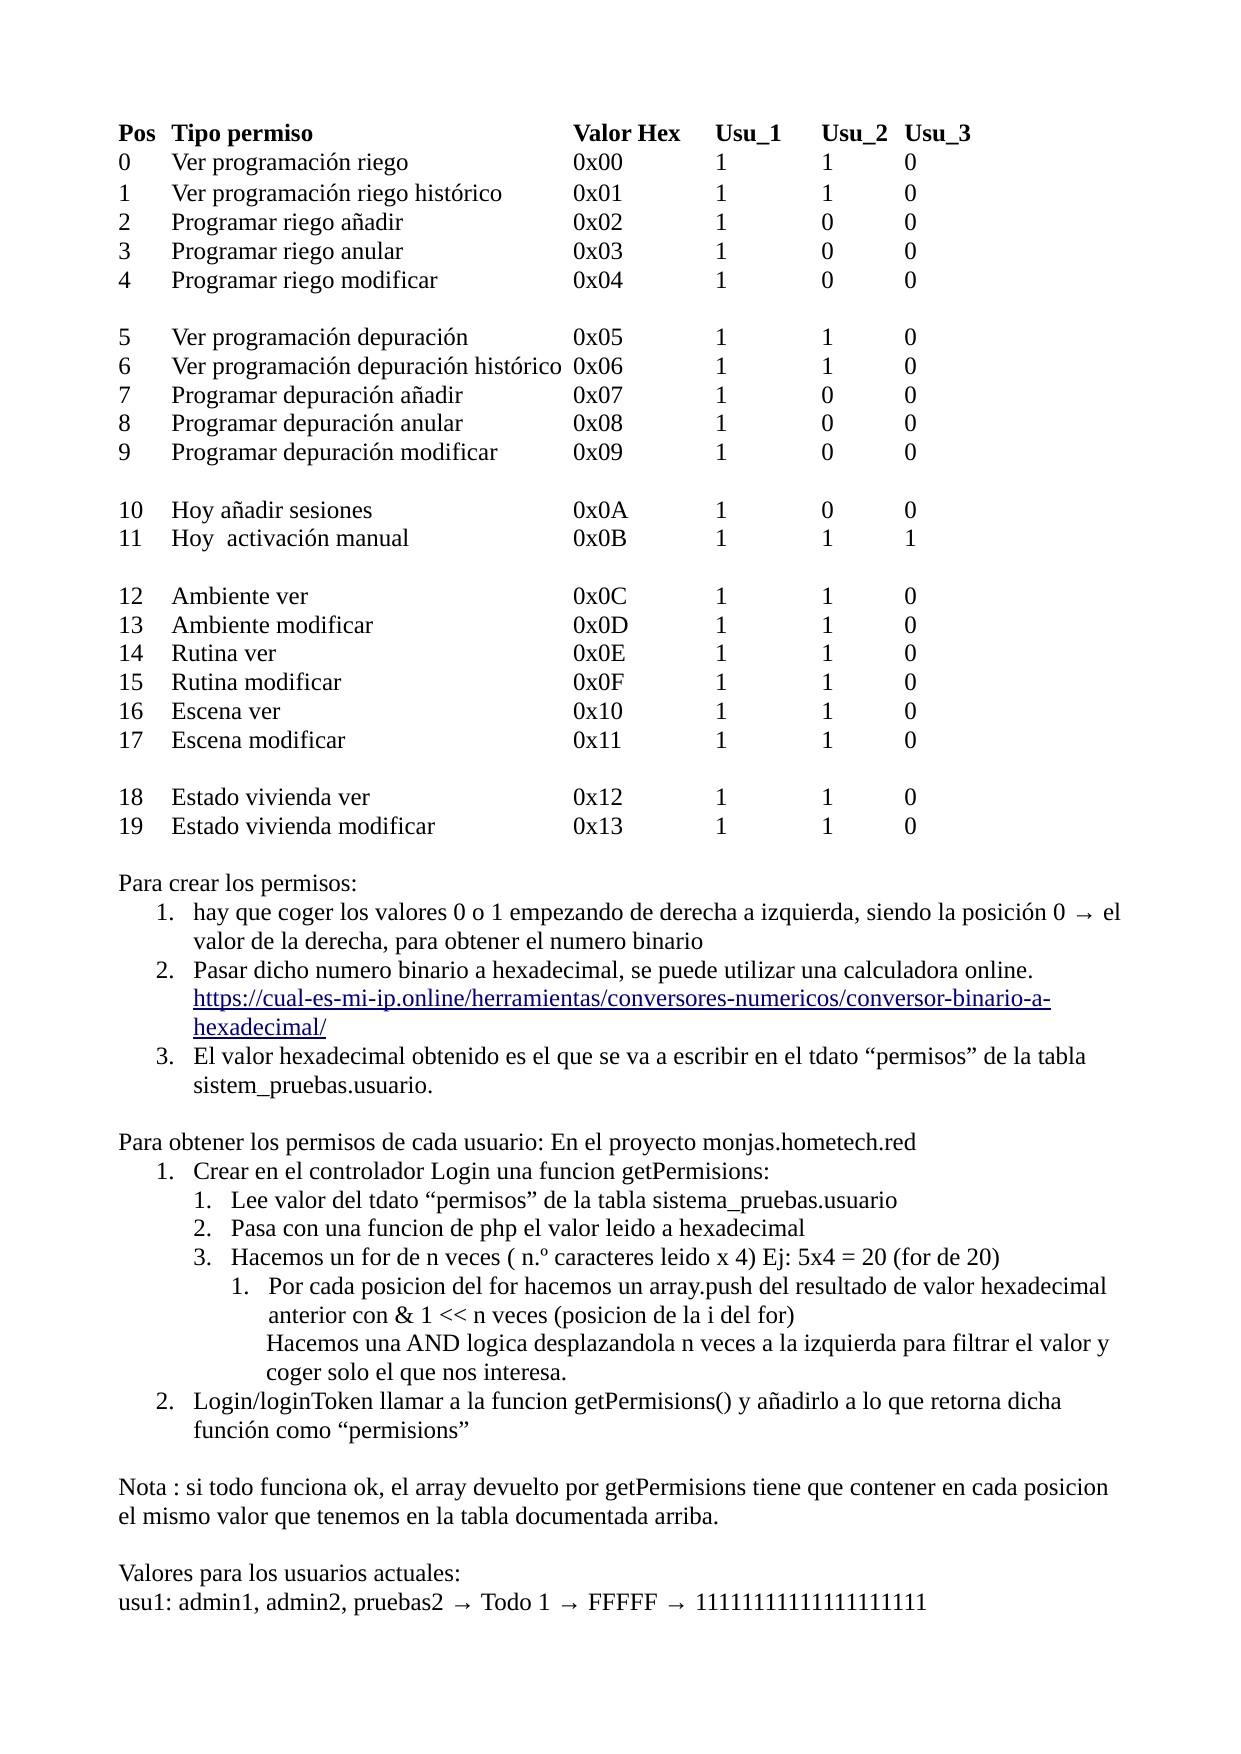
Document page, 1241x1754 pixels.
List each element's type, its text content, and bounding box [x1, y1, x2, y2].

table_cell 1 [715, 581, 821, 610]
table_cell 1 [821, 322, 904, 351]
table_cell [1015, 495, 1123, 523]
table_cell 1 [715, 495, 821, 523]
table_cell 0x0B [573, 524, 715, 552]
table_cell 0x02 [573, 207, 715, 236]
table_cell Hoy añadir sesiones [171, 495, 573, 523]
table_cell 1 [715, 380, 821, 408]
table_cell Programar riego modificar [171, 265, 573, 293]
table_cell 0x12 [573, 782, 715, 811]
list Crear en el controlador Login una funcion getPermisions: [156, 1156, 1122, 1185]
table_cell 13 [118, 610, 171, 638]
table_cell 7 [118, 380, 171, 408]
table_cell 2 [118, 207, 171, 236]
table_cell 1 [715, 639, 821, 667]
table_cell [1015, 667, 1123, 696]
table_cell [904, 552, 1015, 581]
list Pasar dicho numero binario a hexadecimal, se puede utilizar una calculadora online. [156, 955, 1122, 983]
table_cell [118, 552, 171, 581]
table_cell 1 [715, 782, 821, 811]
table_cell [821, 466, 904, 495]
table_cell 0 [904, 667, 1015, 696]
table_cell Estado vivienda modificar [171, 811, 573, 840]
table_header Tipo permiso [171, 118, 573, 147]
table_cell 10 [118, 495, 171, 523]
table_cell Programar riego anular [171, 236, 573, 265]
table_cell 0x09 [573, 437, 715, 466]
table_cell 14 [118, 639, 171, 667]
table_cell [1015, 754, 1123, 782]
table_cell [821, 552, 904, 581]
table_cell Ambiente modificar [171, 610, 573, 638]
text Para obtener los permisos de cada usuario: En el proyecto monjas.hometech.red [118, 1127, 1122, 1156]
table_cell [1015, 236, 1123, 265]
table_cell [118, 754, 171, 782]
table_cell 0x0A [573, 495, 715, 523]
table_header Usu_2 [821, 118, 904, 147]
table_cell 0x04 [573, 265, 715, 293]
table_cell 0 [821, 380, 904, 408]
table_cell [1015, 552, 1123, 581]
table_cell 0 [904, 495, 1015, 523]
table_cell Programar depuración anular [171, 409, 573, 437]
list https://cual-es-mi-ip.online/herramientas/conversores-numericos/conversor-binario-a-hexadecimal/ [156, 983, 1122, 1041]
table_cell 0x01 [573, 179, 715, 207]
table_cell [1015, 351, 1123, 380]
table_cell Programar depuración modificar [171, 437, 573, 466]
table_cell [171, 552, 573, 581]
table_cell 6 [118, 351, 171, 380]
table_cell Ver programación depuración [171, 322, 573, 351]
table_cell 9 [118, 437, 171, 466]
table_cell Rutina ver [171, 639, 573, 667]
table_cell 1 [715, 207, 821, 236]
table_cell Ver programación riego [171, 147, 573, 178]
table_cell [715, 552, 821, 581]
table_cell [904, 294, 1015, 322]
text usu1: admin1, admin2, pruebas2 → Todo 1 → FFFFF → 11111111111111111111 [118, 1587, 1122, 1616]
table_cell Ambiente ver [171, 581, 573, 610]
table_cell [821, 754, 904, 782]
table_cell 1 [715, 811, 821, 840]
table_cell [1015, 294, 1123, 322]
table_cell 1 [821, 581, 904, 610]
table_cell 0 [904, 409, 1015, 437]
table_cell 1 [715, 179, 821, 207]
list Login/loginToken llamar a la funcion getPermisions() y añadirlo a lo que retorna dicha función como “permisions” [156, 1386, 1122, 1443]
table_cell [715, 754, 821, 782]
table_cell [573, 466, 715, 495]
text Hacemos una AND logica desplazandola n veces a la izquierda para filtrar el valor y coger solo el que nos interesa. [118, 1328, 1122, 1386]
table_cell 0 [821, 265, 904, 293]
table_cell Escena ver [171, 696, 573, 725]
table_cell 8 [118, 409, 171, 437]
table_cell 0x0F [573, 667, 715, 696]
table_cell [1015, 696, 1123, 725]
table_cell [1015, 466, 1123, 495]
table_cell 0x13 [573, 811, 715, 840]
table_cell 1 [715, 725, 821, 753]
table_cell [821, 294, 904, 322]
table_cell [573, 552, 715, 581]
table_cell 0x11 [573, 725, 715, 753]
table_cell 0 [904, 725, 1015, 753]
table_cell 0x06 [573, 351, 715, 380]
table_cell [1015, 179, 1123, 207]
table_cell [171, 466, 573, 495]
table_cell 0x08 [573, 409, 715, 437]
table_cell [1015, 725, 1123, 753]
list hay que coger los valores 0 o 1 empezando de derecha a izquierda, siendo la posición 0 → el valor de la derecha, para obtener el numero binario [156, 897, 1122, 955]
table_cell Rutina modificar [171, 667, 573, 696]
text Para crear los permisos: [118, 868, 1122, 897]
table_cell [1015, 322, 1123, 351]
table_cell 1 [904, 524, 1015, 552]
table_cell [1015, 782, 1123, 811]
table_cell 1 [821, 147, 904, 178]
table_cell 18 [118, 782, 171, 811]
table_cell [118, 466, 171, 495]
table_cell [715, 294, 821, 322]
list Pasa con una funcion de php el valor leido a hexadecimal [193, 1213, 1122, 1242]
table_cell 0x0C [573, 581, 715, 610]
table_cell [904, 466, 1015, 495]
table_header Pos [118, 118, 171, 147]
table_header Valor Hex [573, 118, 715, 147]
table_cell 0x07 [573, 380, 715, 408]
table_cell 4 [118, 265, 171, 293]
table_cell 0 [904, 147, 1015, 178]
table_cell 1 [715, 351, 821, 380]
table_cell [1015, 380, 1123, 408]
table_cell 11 [118, 524, 171, 552]
table_cell 1 [821, 524, 904, 552]
list Por cada posicion del for hacemos un array.push del resultado de valor hexadecimal anterior con & 1 << n veces (posicion de la i del for) [231, 1271, 1122, 1328]
table_cell 1 [715, 236, 821, 265]
table_cell Ver programación riego histórico [171, 179, 573, 207]
text Nota : si todo funciona ok, el array devuelto por getPermisions tiene que contener en cada posicion el mismo valor que tenemos en la tabla documentada arriba. [118, 1472, 1122, 1530]
table_cell 1 [821, 179, 904, 207]
table_cell [1015, 147, 1123, 178]
table_cell Hoy activación manual [171, 524, 573, 552]
table_cell 0x0D [573, 610, 715, 638]
table_cell [1015, 581, 1123, 610]
table_cell 1 [715, 265, 821, 293]
list Lee valor del tdato “permisos” de la tabla sistema_pruebas.usuario [193, 1185, 1122, 1213]
table_cell 0 [904, 696, 1015, 725]
table_cell [1015, 524, 1123, 552]
table_cell 0 [821, 207, 904, 236]
table_cell Programar depuración añadir [171, 380, 573, 408]
table_cell 1 [821, 782, 904, 811]
table_cell 0 [821, 437, 904, 466]
table_cell 1 [715, 696, 821, 725]
table_header Usu_1 [715, 118, 821, 147]
table_cell 16 [118, 696, 171, 725]
table_cell [573, 294, 715, 322]
table_cell 1 [821, 610, 904, 638]
table_cell 12 [118, 581, 171, 610]
table_cell Programar riego añadir [171, 207, 573, 236]
table_cell [1015, 437, 1123, 466]
list Hacemos un for de n veces ( n.º caracteres leido x 4) Ej: 5x4 = 20 (for de 20) [193, 1242, 1122, 1271]
table_cell [171, 294, 573, 322]
table_cell 0x10 [573, 696, 715, 725]
table_cell Ver programación depuración histórico [171, 351, 573, 380]
table_cell 5 [118, 322, 171, 351]
table_cell 1 [715, 322, 821, 351]
table_cell 1 [715, 437, 821, 466]
table_header Usu_3 [904, 118, 1015, 147]
table_cell 0 [821, 409, 904, 437]
table_cell 15 [118, 667, 171, 696]
table_cell 0x03 [573, 236, 715, 265]
table_cell [715, 466, 821, 495]
table_cell 0 [904, 179, 1015, 207]
table_cell 0 [118, 147, 171, 178]
table_cell [573, 754, 715, 782]
table_cell 1 [821, 811, 904, 840]
table_cell [1015, 811, 1123, 840]
table_cell 0 [904, 351, 1015, 380]
table_cell [171, 754, 573, 782]
text Valores para los usuarios actuales: [118, 1558, 1122, 1587]
table_cell 1 [715, 667, 821, 696]
table_cell 1 [821, 725, 904, 753]
table_cell Escena modificar [171, 725, 573, 753]
table_cell 0 [904, 782, 1015, 811]
table_cell 17 [118, 725, 171, 753]
table_cell 0x05 [573, 322, 715, 351]
table_cell 0 [904, 610, 1015, 638]
table_cell 0 [821, 236, 904, 265]
table_cell [1015, 610, 1123, 638]
table_cell 1 [821, 667, 904, 696]
table_cell 0 [904, 380, 1015, 408]
table_cell 0 [821, 495, 904, 523]
table_cell 1 [821, 351, 904, 380]
table_cell 0 [904, 322, 1015, 351]
table_cell 0 [904, 265, 1015, 293]
table_cell [1015, 409, 1123, 437]
table_cell [1015, 639, 1123, 667]
table_cell [904, 754, 1015, 782]
table_cell 0x00 [573, 147, 715, 178]
table_cell 0 [904, 207, 1015, 236]
table_cell 1 [821, 696, 904, 725]
table_cell [1015, 207, 1123, 236]
table_cell [1015, 265, 1123, 293]
table_cell 19 [118, 811, 171, 840]
table_cell 1 [715, 524, 821, 552]
table_cell 1 [118, 179, 171, 207]
table_cell 0 [904, 236, 1015, 265]
table_cell 1 [715, 409, 821, 437]
table_cell 0x0E [573, 639, 715, 667]
table_cell 3 [118, 236, 171, 265]
table_cell 0 [904, 811, 1015, 840]
table_cell 1 [821, 639, 904, 667]
table_cell Estado vivienda ver [171, 782, 573, 811]
table_cell [118, 294, 171, 322]
table_cell 0 [904, 639, 1015, 667]
table_cell 0 [904, 581, 1015, 610]
table_header [1015, 118, 1123, 147]
list El valor hexadecimal obtenido es el que se va a escribir en el tdato “permisos” de la tabla sistem_pruebas.usuario. [156, 1041, 1122, 1098]
table_cell 0 [904, 437, 1015, 466]
table_cell 1 [715, 610, 821, 638]
table_cell 1 [715, 147, 821, 178]
